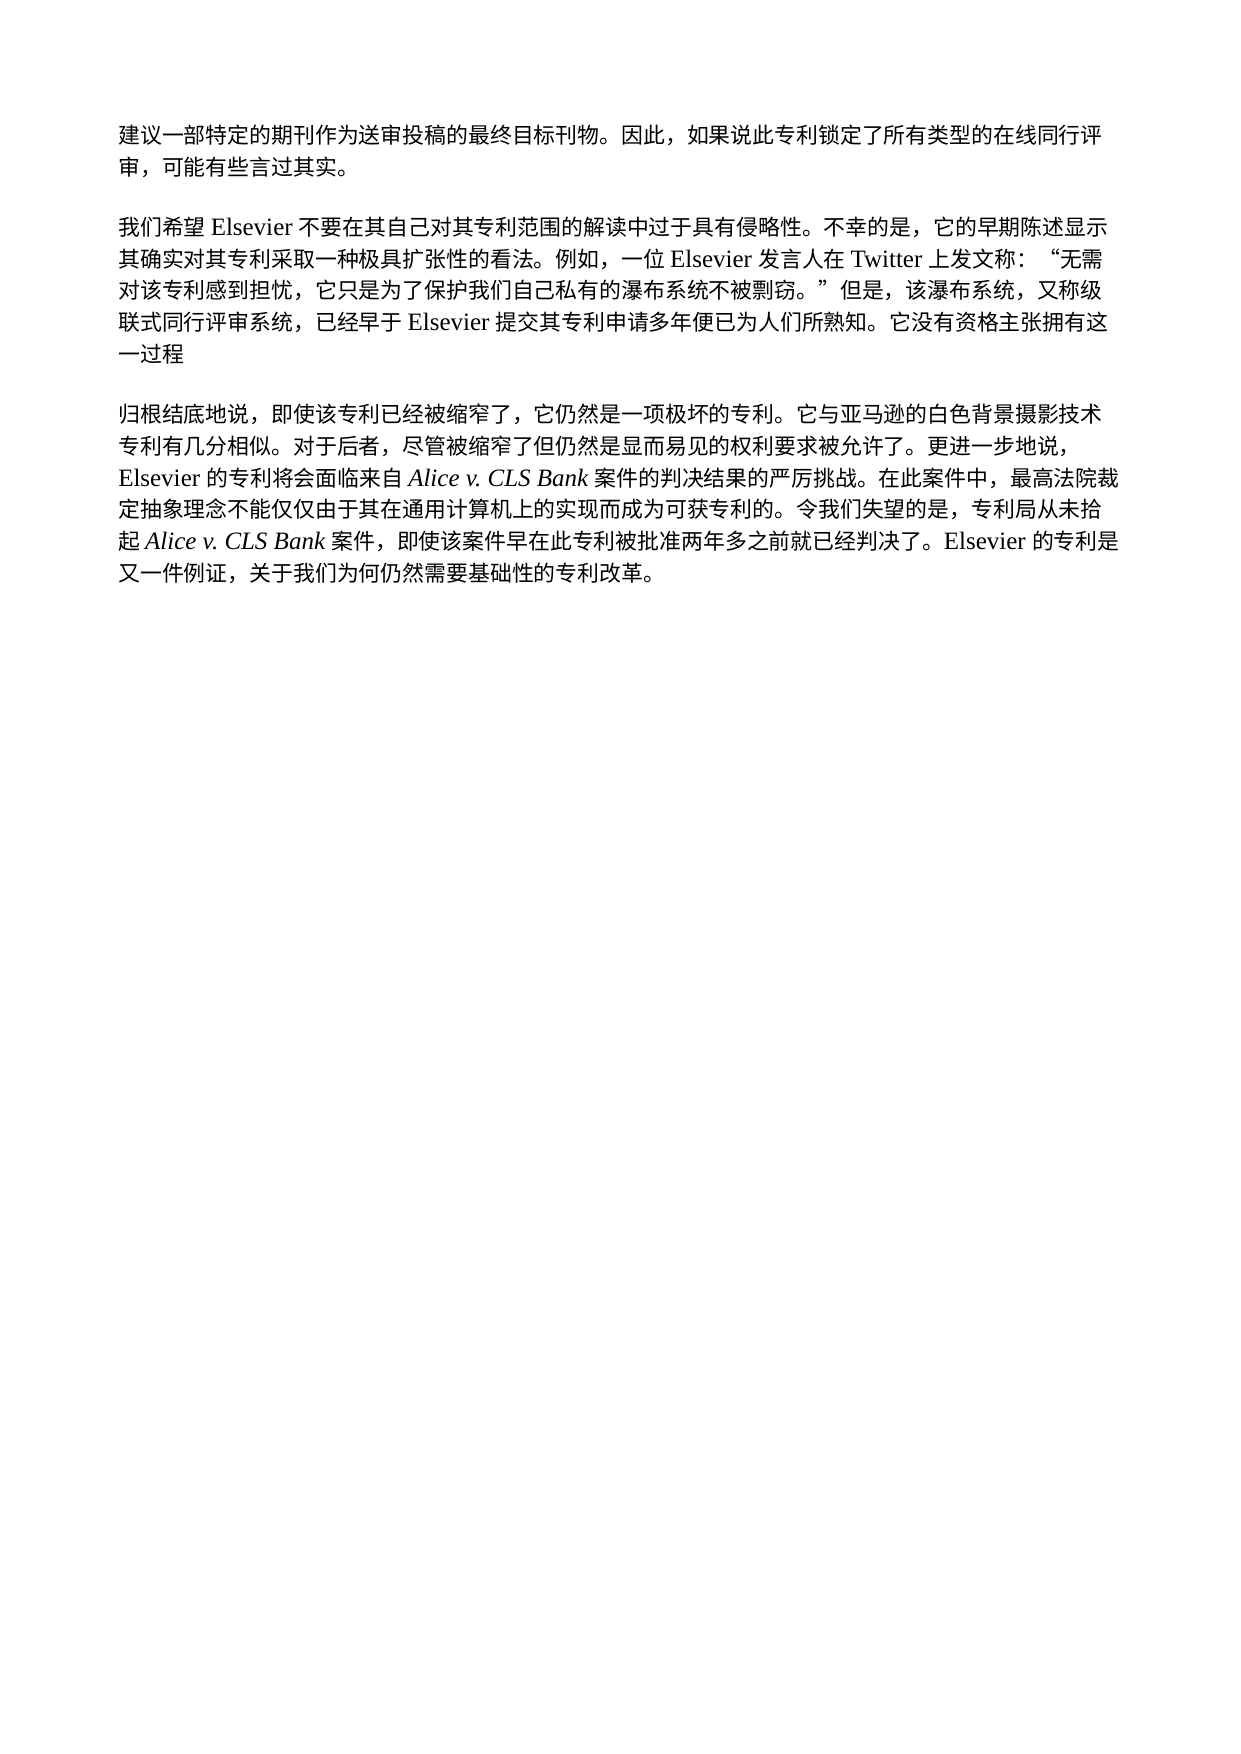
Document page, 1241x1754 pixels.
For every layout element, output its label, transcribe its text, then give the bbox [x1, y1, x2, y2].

text 建议一部特定的期刊作为送审投稿的最终目标刊物。因此，如果说此专利锁定了所有类型的在线同行评审，可能有些言过其实。 [118, 118, 1122, 181]
text 归根结底地说，即使该专利已经被缩窄了，它仍然是一项极坏的专利。它与亚马逊的白色背景摄影技术专利有几分相似。对于后者，尽管被缩窄了但仍然是显而易见的权利要求被允许了。更进一步地说，Elsevier 的专利将会面临来自 Alice v. CLS Bank 案件的判决结果的严厉挑战。在此案件中，最高法院裁定抽象理念不能仅仅由于其在通用计算机上的实现而成为可获专利的。令我们失望的是，专利局从未拾起 Alice v. CLS Bank 案件，即使该案件早在此专利被批准两年多之前就已经判决了。Elsevier 的专利是又一件例证，关于我们为何仍然需要基础性的专利改革。 [118, 397, 1122, 587]
text 我们希望 Elsevier 不要在其自己对其专利范围的解读中过于具有侵略性。不幸的是，它的早期陈述显示其确实对其专利采取一种极具扩张性的看法。例如，一位 Elsevier 发言人在 Twitter 上发文称：“无需对该专利感到担忧，它只是为了保护我们自己私有的瀑布系统不被剽窃。”但是，该瀑布系统，又称级联式同行评审系统，已经早于 Elsevier 提交其专利申请多年便已为人们所熟知。它没有资格主张拥有这一过程 [118, 210, 1122, 368]
